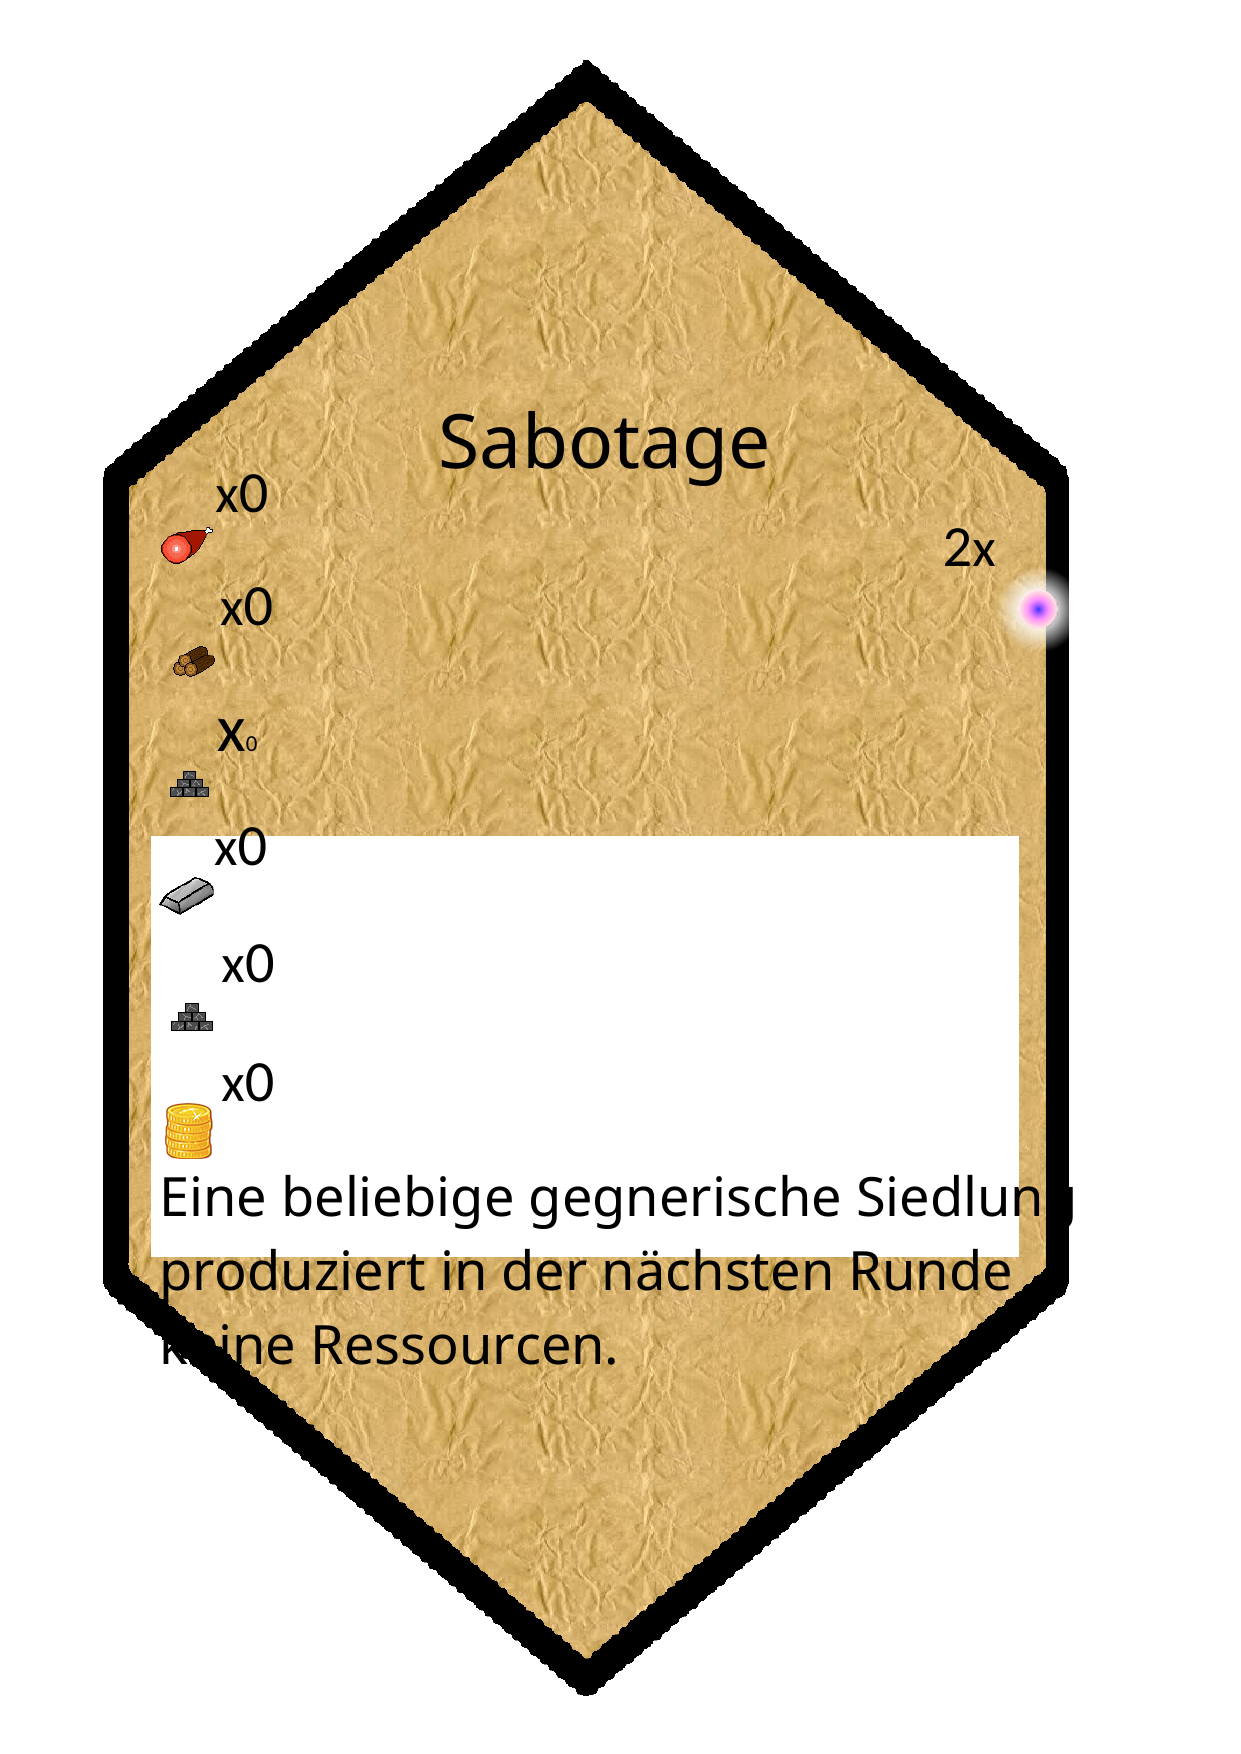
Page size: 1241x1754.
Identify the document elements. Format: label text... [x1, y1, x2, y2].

table_header Sabotage [856, 286, 915, 340]
table_cell Eine beliebige gegnerische Siedlung produziert in der nächsten Runde keine Ressourcen. [148, 1328, 469, 1601]
table_header Sabotage [295, 286, 317, 307]
table_header x0x0 x0 [148, 286, 295, 432]
table_cell Eine beliebige gegnerische Siedlung produziert in der nächsten Runde keine Ressourcen. [704, 1159, 1092, 1601]
table_header 2x [915, 286, 1092, 1159]
